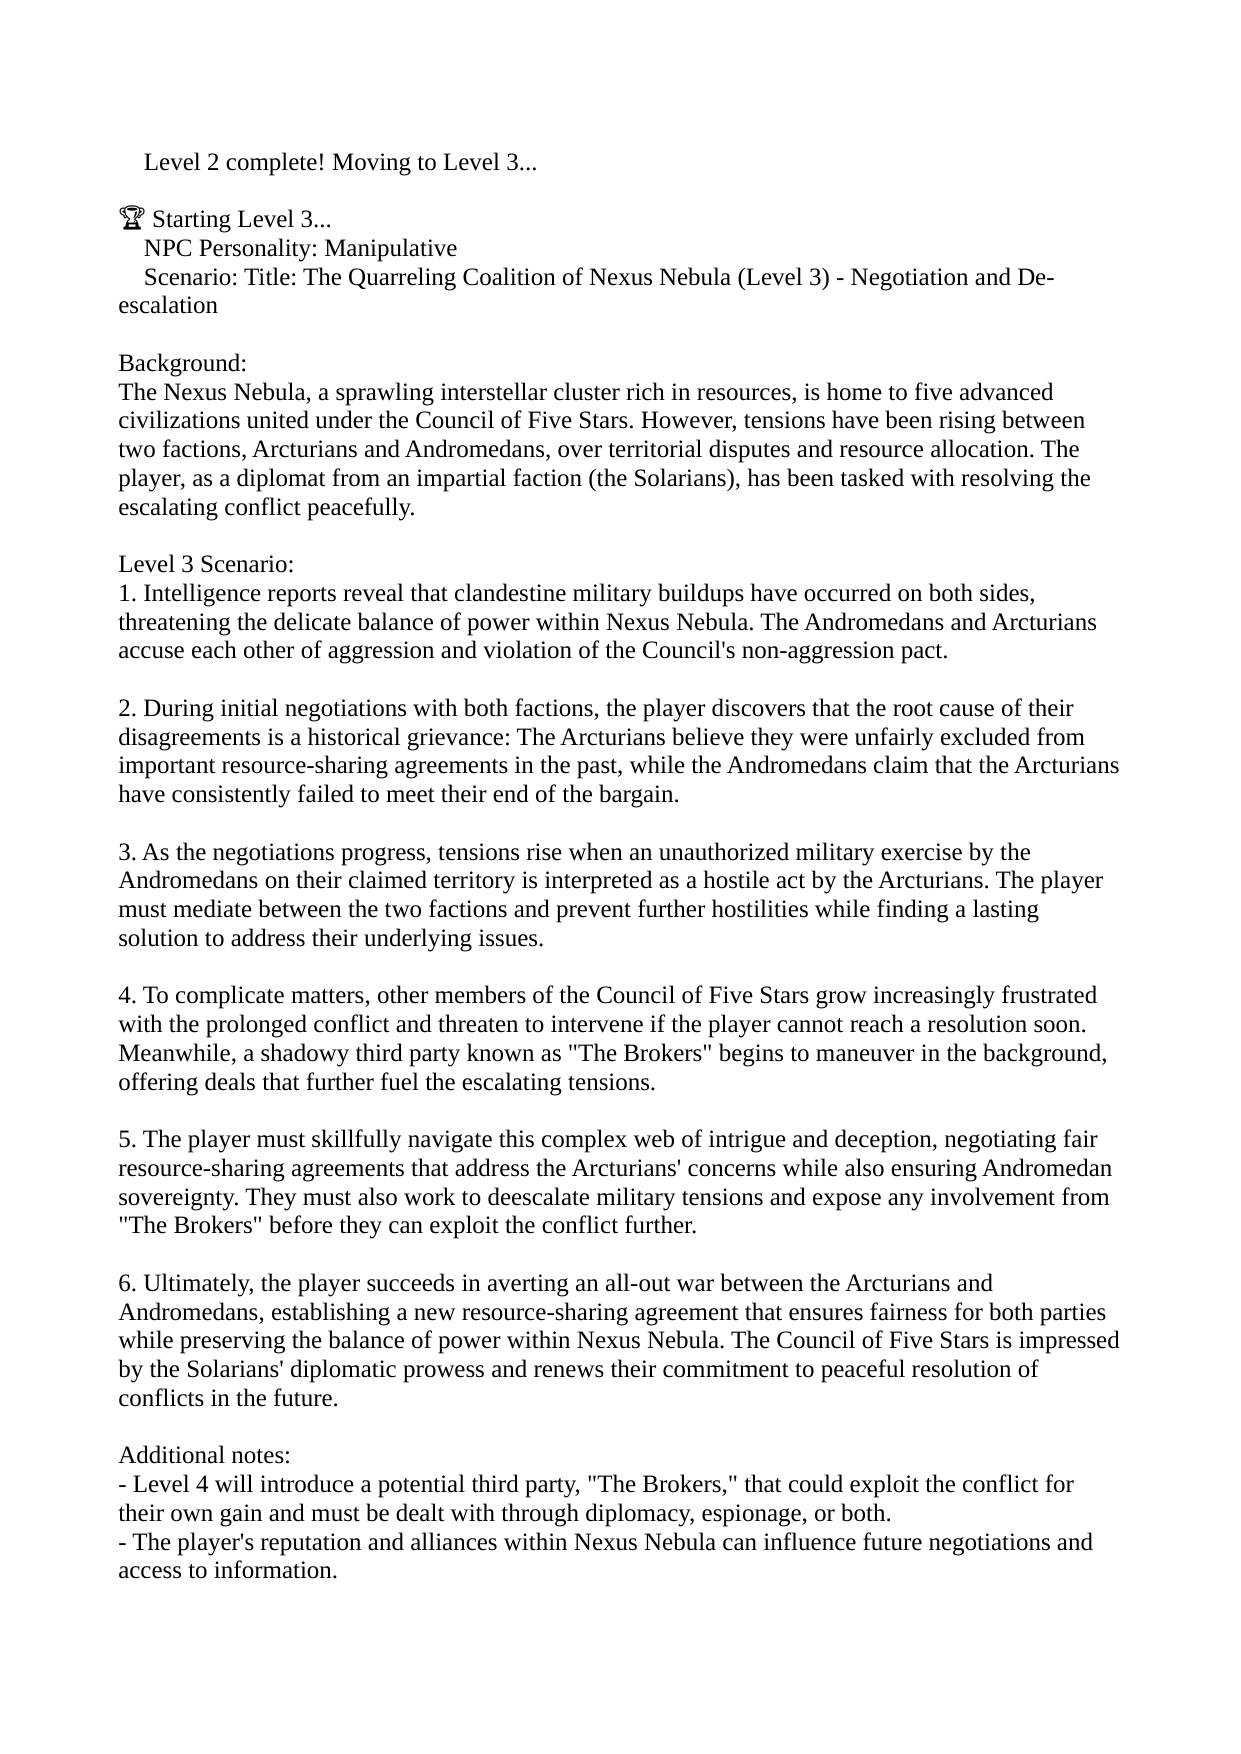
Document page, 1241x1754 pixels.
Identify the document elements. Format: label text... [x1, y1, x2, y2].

text 🏆 Starting Level 3... [118, 204, 1122, 233]
text The Nexus Nebula, a sprawling interstellar cluster rich in resources, is home to five advanced civilizations united under the Council of Five Stars. However, tensions have been rising between two factions, Arcturians and Andromedans, over territorial disputes and resource allocation. The player, as a diplomat from an impartial faction (the Solarians), has been tasked with resolving the escalating conflict peacefully. [118, 377, 1122, 521]
text 2. During initial negotiations with both factions, the player discovers that the root cause of their disagreements is a historical grievance: The Arcturians believe they were unfairly excluded from important resource-sharing agreements in the past, while the Andromedans claim that the Arcturians have consistently failed to meet their end of the bargain. [118, 693, 1122, 808]
text 4. To complicate matters, other members of the Council of Five Stars grow increasingly frustrated with the prolonged conflict and threaten to intervene if the player cannot reach a resolution soon. Meanwhile, a shadowy third party known as "The Brokers" begins to maneuver in the background, offering deals that further fuel the escalating tensions. [118, 981, 1122, 1096]
text 1. Intelligence reports reveal that clandestine military buildups have occurred on both sides, threatening the delicate balance of power within Nexus Nebula. The Andromedans and Arcturians accuse each other of aggression and violation of the Council's non-aggression pact. [118, 578, 1122, 664]
text - The player's reputation and alliances within Nexus Nebula can influence future negotiations and access to information. [118, 1527, 1122, 1584]
text 5. The player must skillfully navigate this complex web of intrigue and deception, negotiating fair resource-sharing agreements that address the Arcturians' concerns while also ensuring Andromedan sovereignty. They must also work to deescalate military tensions and expose any involvement from "The Brokers" before they can exploit the conflict further. [118, 1124, 1122, 1239]
text ✅ Level 2 complete! Moving to Level 3... [118, 147, 1122, 176]
text Level 3 Scenario: [118, 549, 1122, 578]
text - Level 4 will introduce a potential third party, "The Brokers," that could exploit the conflict for their own gain and must be dealt with through diplomacy, espionage, or both. [118, 1469, 1122, 1527]
text 🧠 NPC Personality: Manipulative [118, 233, 1122, 262]
text Additional notes: [118, 1441, 1122, 1469]
text 📖 Scenario: Title: The Quarreling Coalition of Nexus Nebula (Level 3) - Negotiation and De-escalation [118, 262, 1122, 319]
text 3. As the negotiations progress, tensions rise when an unauthorized military exercise by the Andromedans on their claimed territory is interpreted as a hostile act by the Arcturians. The player must mediate between the two factions and prevent further hostilities while finding a lasting solution to address their underlying issues. [118, 837, 1122, 952]
text 6. Ultimately, the player succeeds in averting an all-out war between the Arcturians and Andromedans, establishing a new resource-sharing agreement that ensures fairness for both parties while preserving the balance of power within Nexus Nebula. The Council of Five Stars is impressed by the Solarians' diplomatic prowess and renews their commitment to peaceful resolution of conflicts in the future. [118, 1268, 1122, 1412]
text Background: [118, 348, 1122, 377]
